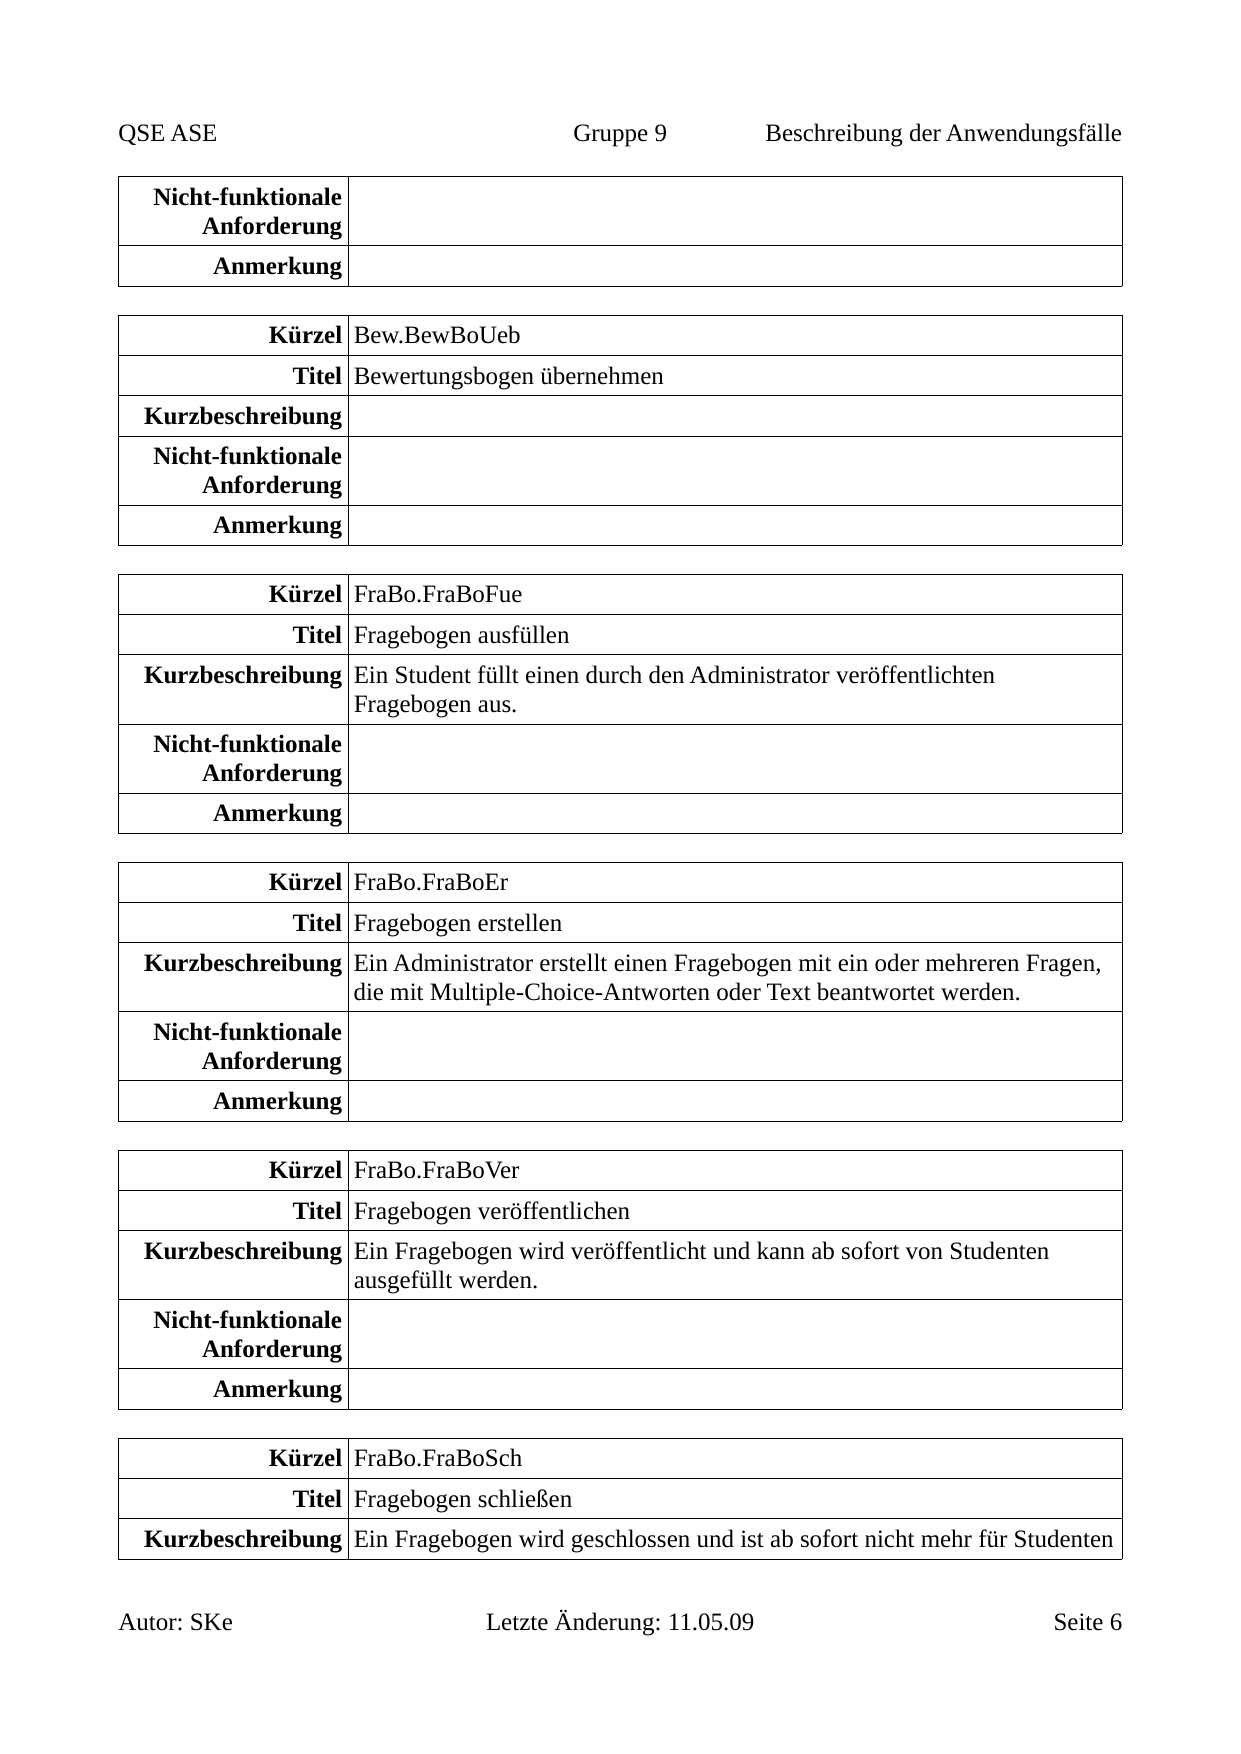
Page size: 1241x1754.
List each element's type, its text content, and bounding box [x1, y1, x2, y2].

table_cell [349, 794, 1122, 833]
table_cell Anmerkung [119, 1369, 348, 1409]
table_cell Fragebogen veröffentlichen [349, 1191, 1122, 1230]
table_cell [349, 437, 1122, 504]
table_cell Kurzbeschreibung [119, 943, 348, 1011]
table_cell [349, 725, 1122, 792]
table_cell [349, 396, 1122, 436]
table_cell Fragebogen ausfüllen [349, 615, 1122, 654]
table_cell [349, 246, 1122, 286]
table_cell Titel [119, 903, 348, 942]
table_cell Nicht-funktionale Anforderung [119, 1300, 348, 1368]
table_header Kürzel [119, 316, 348, 355]
table_header FraBo.FraBoFue [349, 575, 1122, 614]
table_header Kürzel [119, 1439, 348, 1478]
table_cell Fragebogen schließen [349, 1479, 1122, 1518]
table_cell Ein Administrator erstellt einen Fragebogen mit ein oder mehreren Fragen, die mit Multiple-Choice-Antworten oder Text beantwortet werden. [349, 943, 1122, 1011]
table_header Kürzel [119, 575, 348, 614]
table_cell [349, 1369, 1122, 1409]
table_header Kürzel [119, 1151, 348, 1190]
table_cell Anmerkung [119, 794, 348, 833]
table_cell Fragebogen erstellen [349, 903, 1122, 942]
table_cell [349, 1081, 1122, 1121]
table_cell Nicht-funktionale Anforderung [119, 725, 348, 792]
table_cell [349, 506, 1122, 545]
table_cell Anmerkung [119, 506, 348, 545]
table_cell Nicht-funktionale Anforderung [119, 1012, 348, 1080]
table_header FraBo.FraBoSch [349, 1439, 1122, 1478]
table_cell Titel [119, 356, 348, 395]
table_cell Titel [119, 1479, 348, 1518]
table_cell Anmerkung [119, 246, 348, 286]
table_cell [349, 1300, 1122, 1368]
table_cell Kurzbeschreibung [119, 1519, 348, 1558]
table_cell Nicht-funktionale Anforderung [119, 177, 348, 245]
table_cell Anmerkung [119, 1081, 348, 1121]
table_header Kürzel [119, 863, 348, 902]
table_cell Titel [119, 1191, 348, 1230]
table_cell Nicht-funktionale Anforderung [119, 437, 348, 504]
table_cell Ein Student füllt einen durch den Administrator veröffentlichten Fragebogen aus. [349, 655, 1122, 723]
table_cell [349, 177, 1122, 245]
table_cell Ein Fragebogen wird geschlossen und ist ab sofort nicht mehr für Studenten [349, 1519, 1122, 1558]
table_cell Kurzbeschreibung [119, 396, 348, 436]
table_cell [349, 1012, 1122, 1080]
table_cell Kurzbeschreibung [119, 655, 348, 723]
table_header FraBo.FraBoEr [349, 863, 1122, 902]
table_cell Kurzbeschreibung [119, 1231, 348, 1299]
table_header Bew.BewBoUeb [349, 316, 1122, 355]
table_header FraBo.FraBoVer [349, 1151, 1122, 1190]
table_cell Bewertungsbogen übernehmen [349, 356, 1122, 395]
table_cell Titel [119, 615, 348, 654]
table_cell Ein Fragebogen wird veröffentlicht und kann ab sofort von Studenten ausgefüllt werden. [349, 1231, 1122, 1299]
